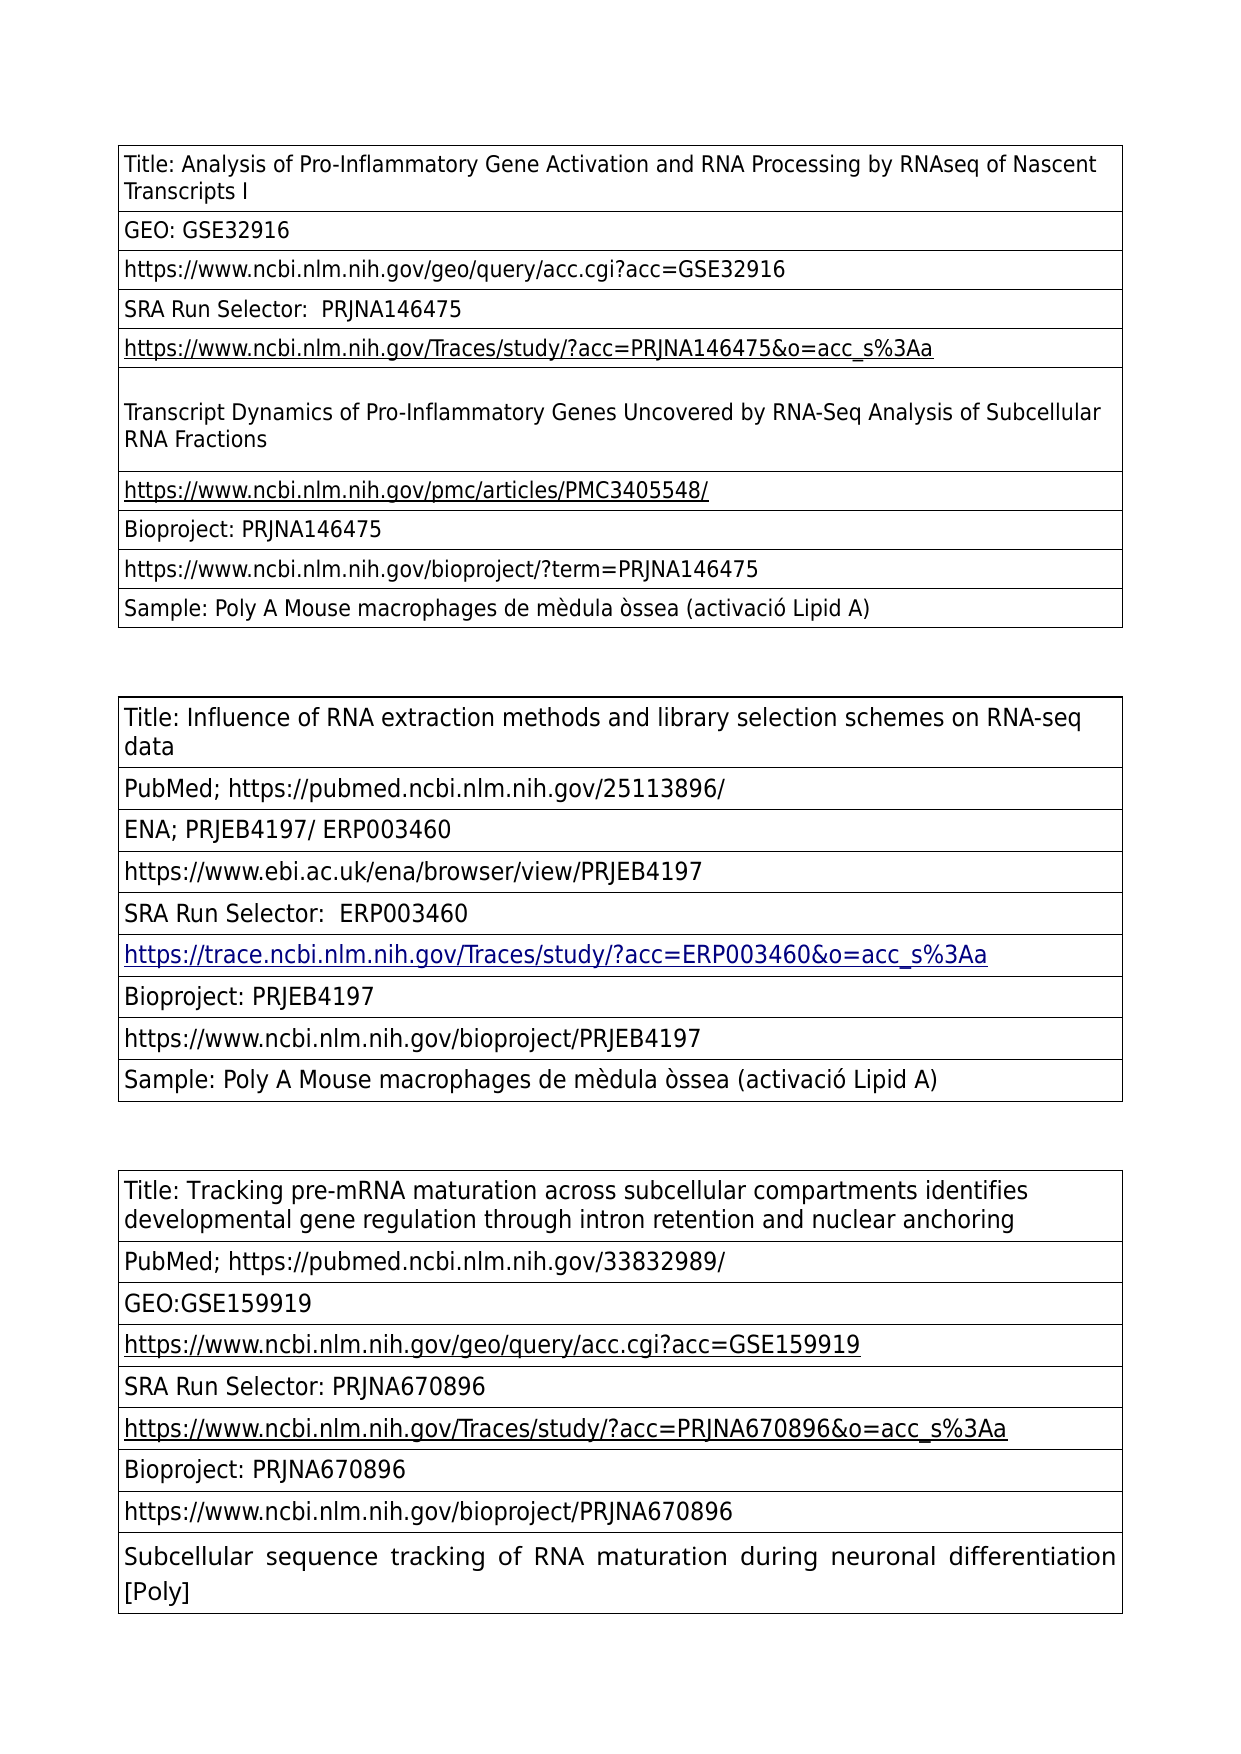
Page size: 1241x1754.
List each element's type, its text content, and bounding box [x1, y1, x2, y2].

table_cell SRA Run Selector: PRJNA670896 [119, 1367, 1122, 1407]
table_cell https://www.ncbi.nlm.nih.gov/Traces/study/?acc=PRJNA146475&o=acc_s%3Aa [119, 329, 1122, 367]
table_cell https://www.ncbi.nlm.nih.gov/bioproject/?term=PRJNA146475 [119, 550, 1122, 588]
table_header Title: Analysis of Pro-Inflammatory Gene Activation and RNA Processing by RNAseq of Nascent Transcripts I [119, 146, 1122, 211]
table_cell GEO:GSE159919 [119, 1283, 1122, 1324]
table_cell PubMed; https://pubmed.ncbi.nlm.nih.gov/33832989/ [119, 1242, 1122, 1282]
table_cell Bioproject: PRJNA146475 [119, 511, 1122, 549]
table_cell GEO: GSE32916 [119, 212, 1122, 250]
table_cell Subcellular sequence tracking of RNA maturation during neuronal differentiation [Poly] [119, 1533, 1122, 1613]
table_cell Sample: Poly A Mouse macrophages de mèdula òssea (activació Lipid A) [119, 589, 1122, 627]
table_cell ENA; PRJEB4197/ ERP003460 [119, 810, 1122, 851]
table_header Title: Tracking pre-mRNA maturation across subcellular compartments identifies developmental gene regulation through intron retention and nuclear anchoring [119, 1171, 1122, 1241]
table_cell https://www.ncbi.nlm.nih.gov/geo/query/acc.cgi?acc=GSE32916 [119, 251, 1122, 289]
table_cell Bioproject: PRJEB4197 [119, 977, 1122, 1017]
table_cell https://trace.ncbi.nlm.nih.gov/Traces/study/?acc=ERP003460&o=acc_s%3Aa [119, 935, 1122, 976]
table_cell https://www.ebi.ac.uk/ena/browser/view/PRJEB4197 [119, 852, 1122, 892]
table_cell Transcript Dynamics of Pro-Inflammatory Genes Uncovered by RNA-Seq Analysis of Subcellular RNA Fractions [119, 368, 1122, 471]
table_cell Bioproject: PRJNA670896 [119, 1450, 1122, 1491]
table_cell https://www.ncbi.nlm.nih.gov/pmc/articles/PMC3405548/ [119, 472, 1122, 510]
table_cell SRA Run Selector: ERP003460 [119, 893, 1122, 934]
table_header Title: Influence of RNA extraction methods and library selection schemes on RNA-seq data [119, 698, 1122, 767]
table_cell https://www.ncbi.nlm.nih.gov/Traces/study/?acc=PRJNA670896&o=acc_s%3Aa [119, 1408, 1122, 1449]
table_cell https://www.ncbi.nlm.nih.gov/bioproject/PRJNA670896 [119, 1492, 1122, 1532]
table_cell Sample: Poly A Mouse macrophages de mèdula òssea (activació Lipid A) [119, 1060, 1122, 1101]
table_cell SRA Run Selector: PRJNA146475 [119, 290, 1122, 328]
table_cell https://www.ncbi.nlm.nih.gov/bioproject/PRJEB4197 [119, 1018, 1122, 1059]
table_cell PubMed; https://pubmed.ncbi.nlm.nih.gov/25113896/ [119, 768, 1122, 809]
table_cell https://www.ncbi.nlm.nih.gov/geo/query/acc.cgi?acc=GSE159919 [119, 1325, 1122, 1366]
